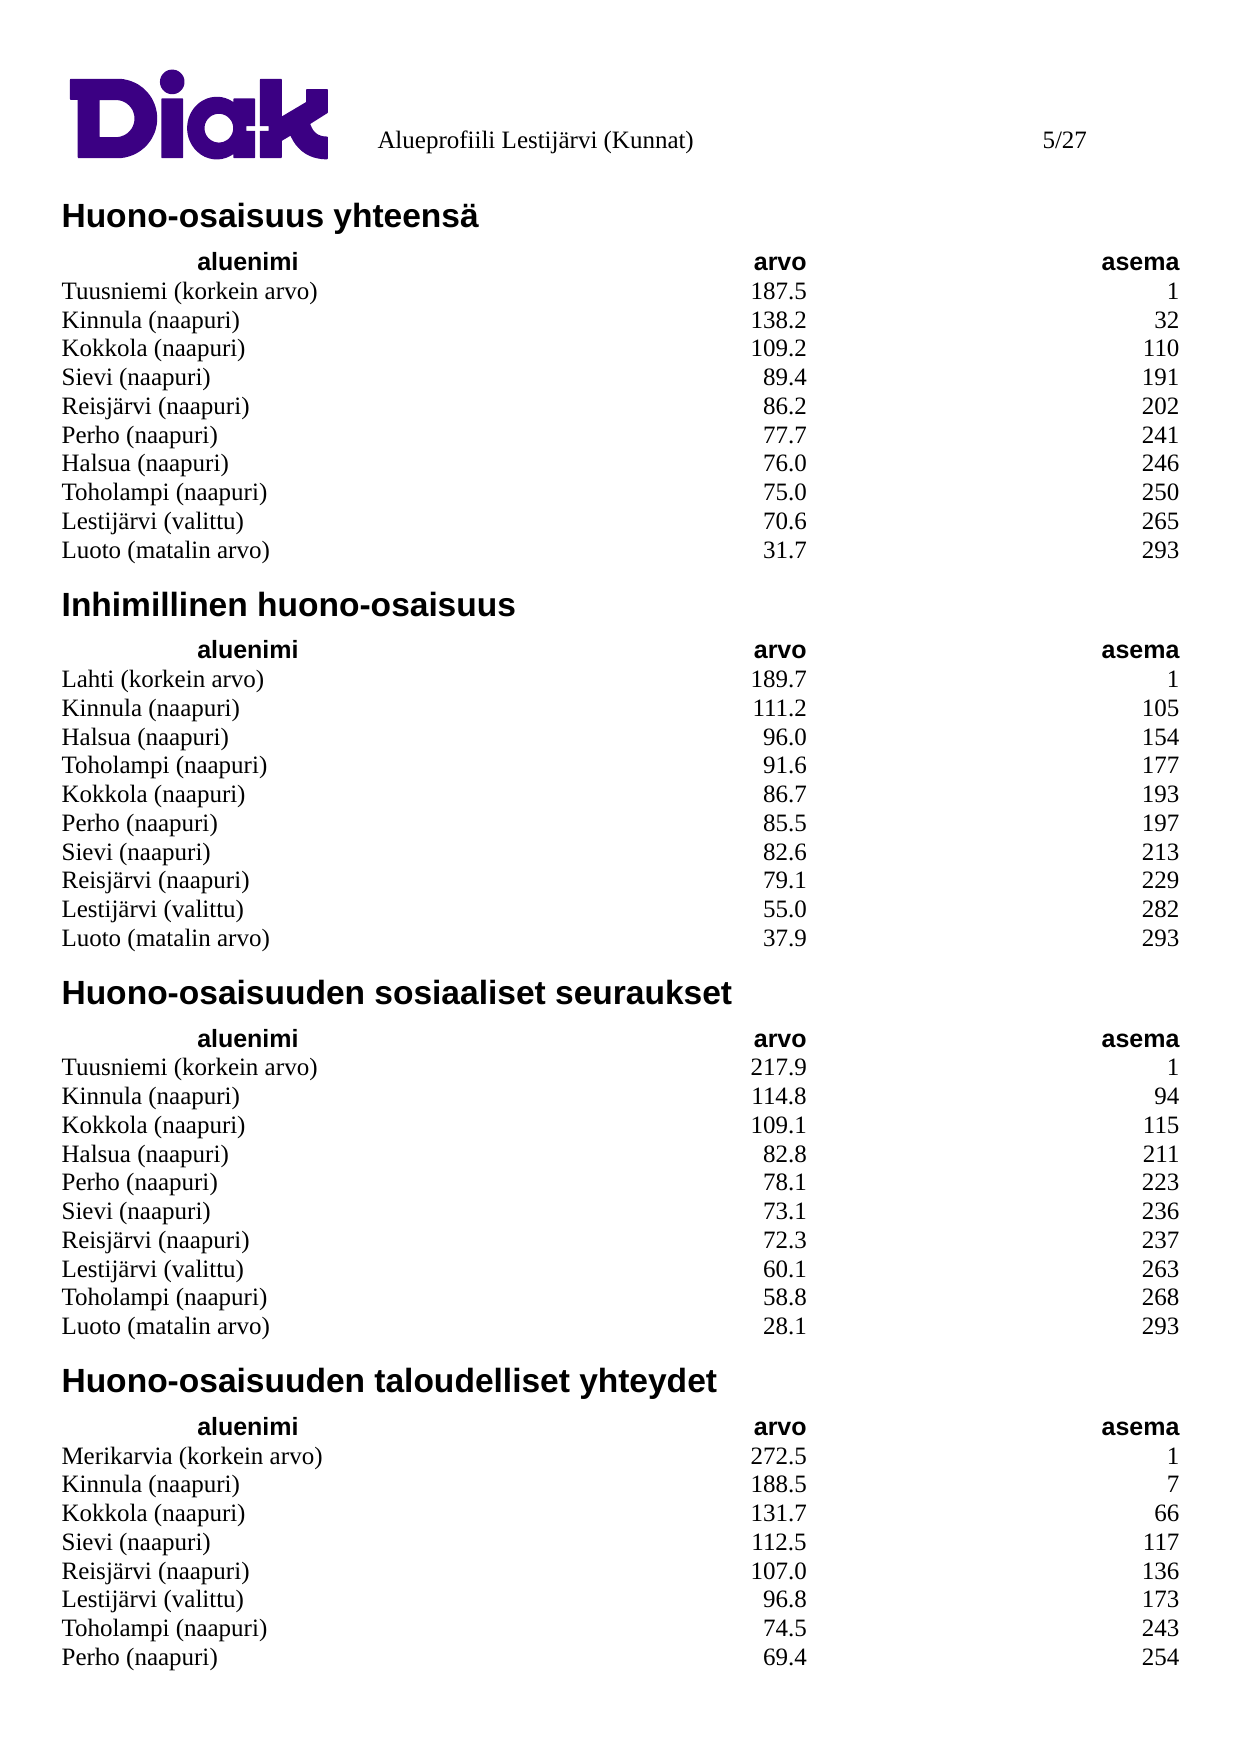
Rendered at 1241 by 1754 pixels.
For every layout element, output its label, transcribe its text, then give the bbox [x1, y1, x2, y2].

table_cell 293 [806, 923, 1179, 952]
table_cell 82.8 [434, 1139, 806, 1167]
table_cell 1 [806, 1441, 1179, 1469]
table_cell Perho (naapuri) [61, 808, 434, 837]
table_cell 138.2 [434, 305, 806, 333]
subtitle Huono-osaisuuden taloudelliset yhteydet [61, 1361, 1179, 1399]
table_cell 74.5 [434, 1613, 806, 1642]
table_cell Lestijärvi (valittu) [61, 894, 434, 923]
table_cell 268 [806, 1283, 1179, 1311]
table_cell Halsua (naapuri) [61, 449, 434, 477]
table_header aluenimi [61, 636, 434, 664]
table_cell 1 [806, 1053, 1179, 1081]
table_header aluenimi [61, 1024, 434, 1052]
table_cell 237 [806, 1225, 1179, 1254]
table_cell 89.4 [434, 362, 806, 391]
table_cell 246 [806, 449, 1179, 477]
table_cell Halsua (naapuri) [61, 722, 434, 751]
table_cell 82.6 [434, 837, 806, 866]
table_cell 112.5 [434, 1527, 806, 1556]
table_cell Toholampi (naapuri) [61, 1283, 434, 1311]
table_cell 32 [806, 305, 1179, 333]
table_header asema [806, 636, 1179, 664]
table_cell 131.7 [434, 1498, 806, 1527]
table_cell 75.0 [434, 477, 806, 506]
table_cell 223 [806, 1168, 1179, 1196]
table_header asema [806, 1412, 1179, 1441]
table_header aluenimi [61, 247, 434, 276]
table_cell 250 [806, 477, 1179, 506]
table_cell 173 [806, 1585, 1179, 1613]
table_cell Reisjärvi (naapuri) [61, 1556, 434, 1584]
table_cell 1 [806, 664, 1179, 693]
table_cell 189.7 [434, 664, 806, 693]
table_cell Luoto (matalin arvo) [61, 1311, 434, 1340]
table_cell Kinnula (naapuri) [61, 305, 434, 333]
table_cell 96.0 [434, 722, 806, 751]
table_cell Kokkola (naapuri) [61, 1110, 434, 1139]
table_cell 115 [806, 1110, 1179, 1139]
table_cell 7 [806, 1470, 1179, 1498]
table_cell 76.0 [434, 449, 806, 477]
table_cell 177 [806, 751, 1179, 779]
table_cell 66 [806, 1498, 1179, 1527]
table_cell Reisjärvi (naapuri) [61, 1225, 434, 1254]
table_cell 217.9 [434, 1053, 806, 1081]
table_cell 272.5 [434, 1441, 806, 1469]
table_cell 109.2 [434, 334, 806, 362]
table_cell Sievi (naapuri) [61, 837, 434, 866]
table_cell 187.5 [434, 276, 806, 305]
table_cell Kinnula (naapuri) [61, 1470, 434, 1498]
table_header aluenimi [61, 1412, 434, 1441]
table_cell 31.7 [434, 535, 806, 563]
table_cell Reisjärvi (naapuri) [61, 866, 434, 894]
table_cell 105 [806, 693, 1179, 722]
table_header asema [806, 247, 1179, 276]
table_cell 117 [806, 1527, 1179, 1556]
table_cell 86.7 [434, 779, 806, 808]
table_cell 282 [806, 894, 1179, 923]
subtitle Inhimillinen huono-osaisuus [61, 584, 1179, 623]
table_cell 1 [806, 276, 1179, 305]
table_cell Perho (naapuri) [61, 1168, 434, 1196]
table_header arvo [434, 247, 806, 276]
table_cell 77.7 [434, 420, 806, 448]
table_cell 107.0 [434, 1556, 806, 1584]
table_header arvo [434, 1412, 806, 1441]
table_header arvo [434, 1024, 806, 1052]
table_cell Kokkola (naapuri) [61, 334, 434, 362]
table_cell 229 [806, 866, 1179, 894]
table_header asema [806, 1024, 1179, 1052]
table_cell Lestijärvi (valittu) [61, 1254, 434, 1282]
subtitle Huono-osaisuuden sosiaaliset seuraukset [61, 973, 1179, 1011]
table_cell 191 [806, 362, 1179, 391]
table_cell 73.1 [434, 1196, 806, 1225]
table_cell 293 [806, 1311, 1179, 1340]
table_cell 202 [806, 391, 1179, 420]
table_cell 211 [806, 1139, 1179, 1167]
table_cell Halsua (naapuri) [61, 1139, 434, 1167]
table_cell Reisjärvi (naapuri) [61, 391, 434, 420]
table_cell Kokkola (naapuri) [61, 779, 434, 808]
table_cell 293 [806, 535, 1179, 563]
table_cell 254 [806, 1642, 1179, 1671]
table_cell 58.8 [434, 1283, 806, 1311]
table_cell 79.1 [434, 866, 806, 894]
table_cell 136 [806, 1556, 1179, 1584]
table_cell Perho (naapuri) [61, 420, 434, 448]
table_cell Lestijärvi (valittu) [61, 506, 434, 535]
table_cell Sievi (naapuri) [61, 1196, 434, 1225]
table_cell 70.6 [434, 506, 806, 535]
table_cell Kinnula (naapuri) [61, 693, 434, 722]
table_cell 85.5 [434, 808, 806, 837]
table_cell 28.1 [434, 1311, 806, 1340]
table_cell 110 [806, 334, 1179, 362]
table_cell 263 [806, 1254, 1179, 1282]
table_cell 193 [806, 779, 1179, 808]
table_cell 188.5 [434, 1470, 806, 1498]
table_cell 111.2 [434, 693, 806, 722]
table_cell 197 [806, 808, 1179, 837]
table_cell Lahti (korkein arvo) [61, 664, 434, 693]
table_cell 114.8 [434, 1081, 806, 1110]
table_cell 154 [806, 722, 1179, 751]
table_cell 91.6 [434, 751, 806, 779]
table_cell 55.0 [434, 894, 806, 923]
table_cell Luoto (matalin arvo) [61, 923, 434, 952]
table_header arvo [434, 636, 806, 664]
table_cell 72.3 [434, 1225, 806, 1254]
table_cell 213 [806, 837, 1179, 866]
table_cell 60.1 [434, 1254, 806, 1282]
table_cell 86.2 [434, 391, 806, 420]
table_cell 243 [806, 1613, 1179, 1642]
table_cell Tuusniemi (korkein arvo) [61, 276, 434, 305]
table_cell Lestijärvi (valittu) [61, 1585, 434, 1613]
table_cell 236 [806, 1196, 1179, 1225]
table_cell Toholampi (naapuri) [61, 1613, 434, 1642]
table_cell Toholampi (naapuri) [61, 751, 434, 779]
table_cell 37.9 [434, 923, 806, 952]
table_cell 69.4 [434, 1642, 806, 1671]
table_cell 265 [806, 506, 1179, 535]
table_cell Kinnula (naapuri) [61, 1081, 434, 1110]
table_cell 96.8 [434, 1585, 806, 1613]
table_cell Luoto (matalin arvo) [61, 535, 434, 563]
table_cell Sievi (naapuri) [61, 362, 434, 391]
table_cell Kokkola (naapuri) [61, 1498, 434, 1527]
table_cell Perho (naapuri) [61, 1642, 434, 1671]
table_cell Toholampi (naapuri) [61, 477, 434, 506]
table_cell Merikarvia (korkein arvo) [61, 1441, 434, 1469]
subtitle Huono-osaisuus yhteensä [61, 196, 1179, 235]
table_cell 241 [806, 420, 1179, 448]
table_cell 94 [806, 1081, 1179, 1110]
table_cell Sievi (naapuri) [61, 1527, 434, 1556]
table_cell Tuusniemi (korkein arvo) [61, 1053, 434, 1081]
table_cell 78.1 [434, 1168, 806, 1196]
table_cell 109.1 [434, 1110, 806, 1139]
